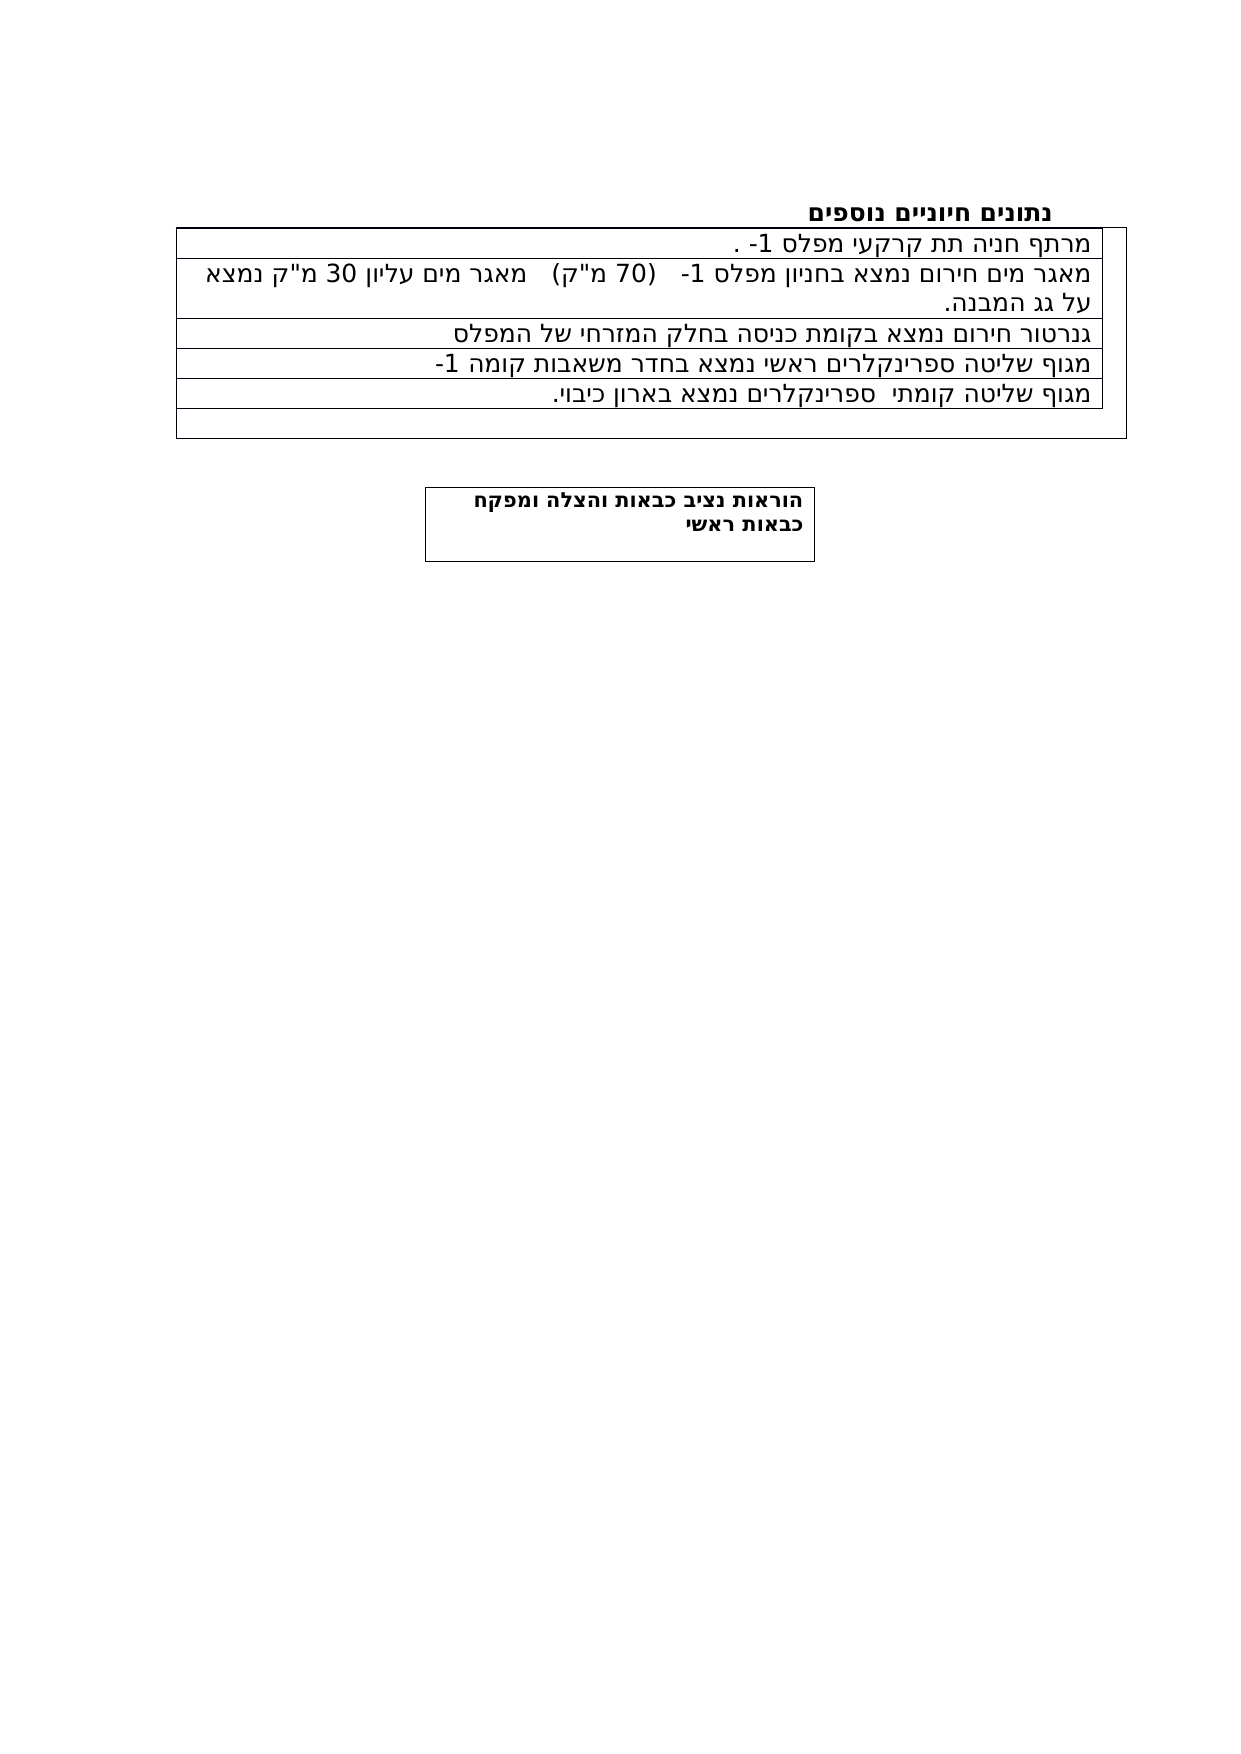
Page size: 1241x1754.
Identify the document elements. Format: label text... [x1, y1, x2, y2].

table_cell גנרטור חירום נמצא בקומת כניסה בחלק המזרחי של המפלס [177, 319, 1102, 348]
table_header מרתף חניה תת קרקעי מפלס 1- . [177, 229, 1102, 258]
text נתונים חיוניים נוספים [187, 198, 1053, 227]
table_cell מגוף שליטה ספרינקלרים ראשי נמצא בחדר משאבות קומה 1- [177, 349, 1102, 378]
table_header הוראות נציב כבאות והצלה ומפקח כבאות ראשי [426, 488, 814, 561]
table_cell מגוף שליטה קומתי ספרינקלרים נמצא בארון כיבוי. [177, 379, 1102, 408]
table_header [177, 228, 1126, 438]
table_cell מאגר מים חירום נמצא בחניון מפלס 1- (70 מ"ק) מאגר מים עליון 30 מ"ק נמצא על גג המבנה. [177, 259, 1102, 318]
